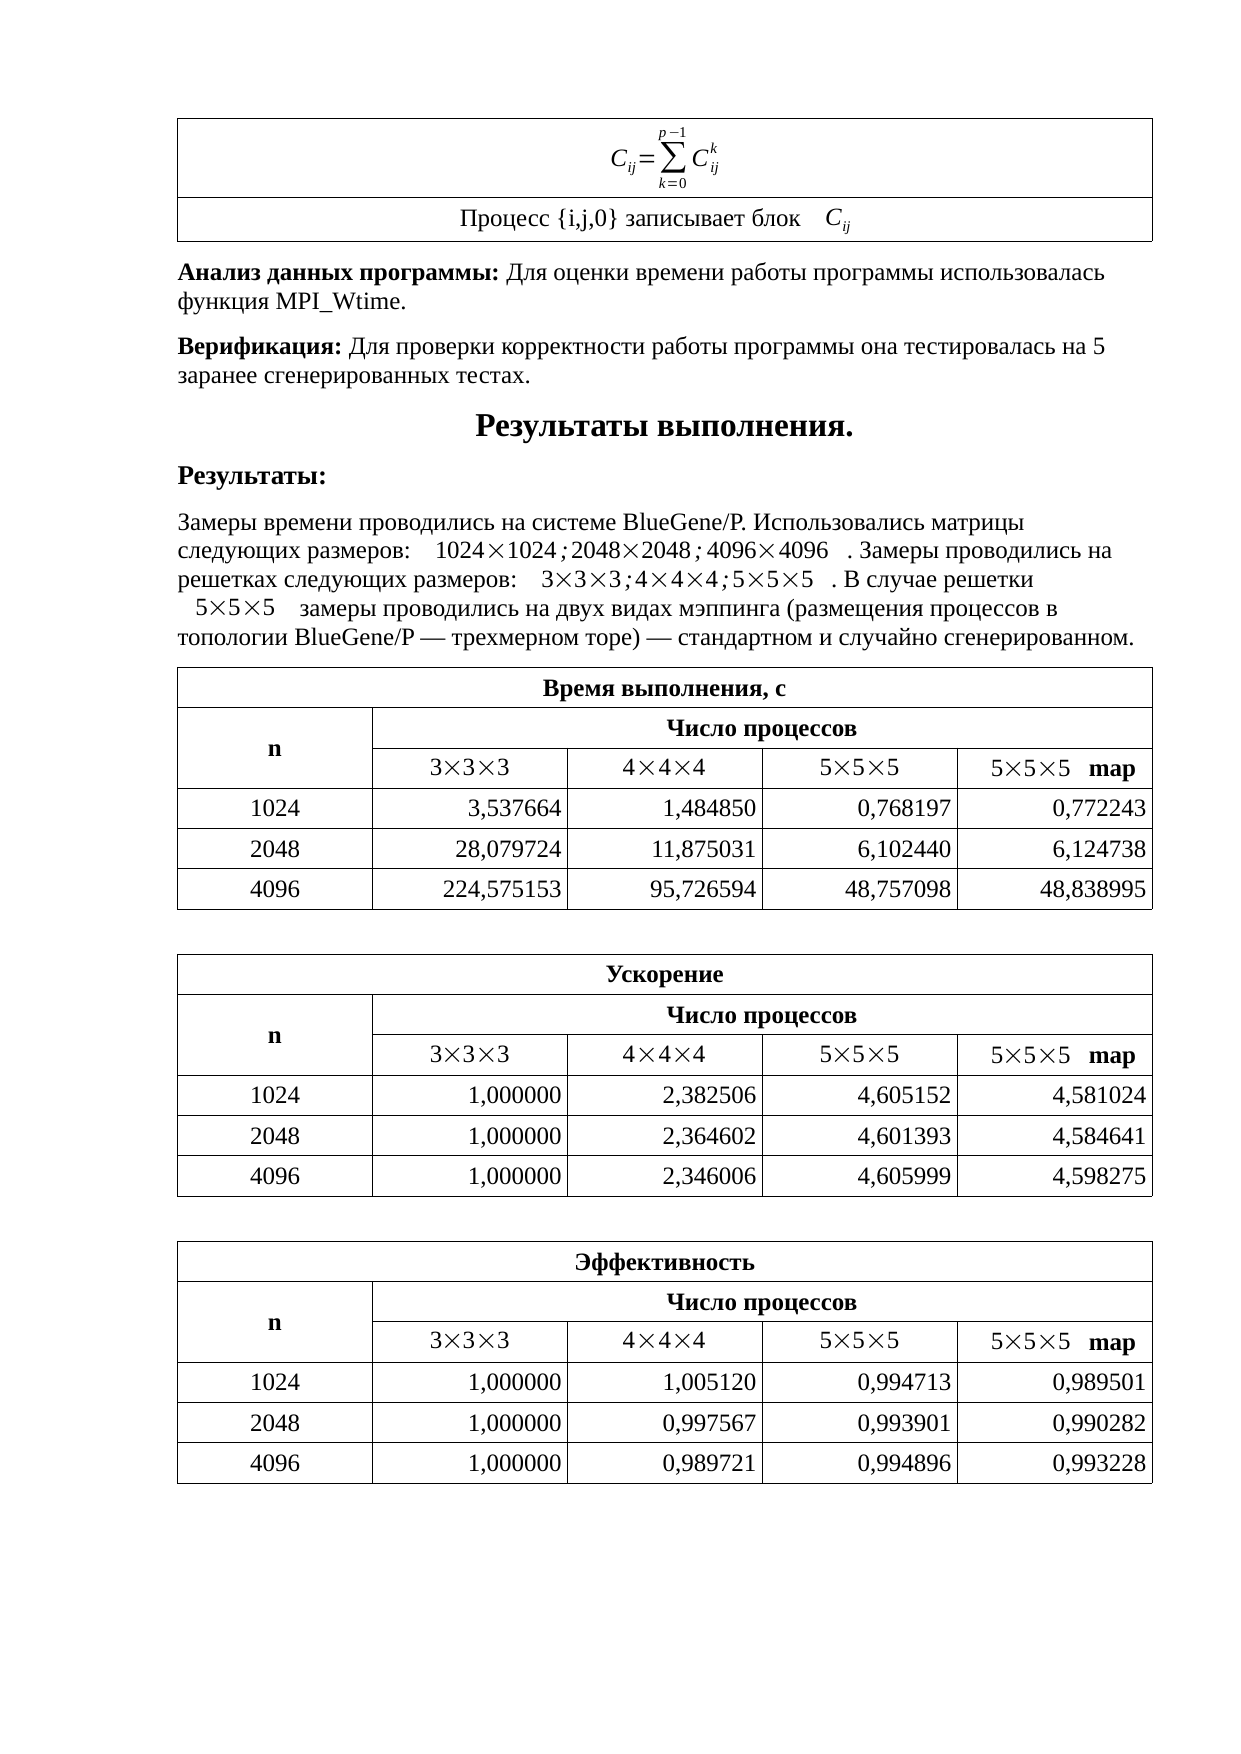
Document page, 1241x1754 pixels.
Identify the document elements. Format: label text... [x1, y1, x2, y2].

table_cell n [178, 708, 372, 788]
table_cell 4096 [178, 1443, 372, 1483]
table_cell 0,993228 [958, 1443, 1152, 1483]
table_cell 95,726594 [568, 869, 762, 909]
table_cell 1024 [178, 789, 372, 828]
table_cell 2,364602 [568, 1116, 762, 1155]
table_cell 1,000000 [373, 1363, 567, 1402]
table_cell 0,989721 [568, 1443, 762, 1483]
table_cell 1024 [178, 1076, 372, 1115]
table_cell [568, 1035, 762, 1075]
table_cell 0,993901 [763, 1403, 957, 1442]
text Замеры времени проводились на системе BlueGene/P. Использовались матрицы следующих размеров: . Замеры проводились на решетках следующих размеров: . В случае решетки замеры проводились на двух видах мэппинга (размещения процессов в топологии BlueGene/P — трехмерном торе) — стандартном и случайно сгенерированном. [177, 507, 1152, 651]
table_cell 4,601393 [763, 1116, 957, 1155]
table_cell 11,875031 [568, 829, 762, 868]
table_cell 0,772243 [958, 789, 1152, 828]
table_cell 0,990282 [958, 1403, 1152, 1442]
table_cell map [958, 1322, 1152, 1362]
table_cell 2048 [178, 1403, 372, 1442]
table_cell 0,994896 [763, 1443, 957, 1483]
table_cell 6,102440 [763, 829, 957, 868]
table_cell 28,079724 [373, 829, 567, 868]
table_header Эффективность [178, 1242, 1152, 1281]
table_cell [568, 1322, 762, 1362]
text Анализ данных программы: Для оценки времени работы программы использовалась функция MPI_Wtime. [177, 257, 1152, 315]
table_header Время выполнения, с [178, 668, 1152, 707]
table_cell 1,000000 [373, 1443, 567, 1483]
table_cell 1,005120 [568, 1363, 762, 1402]
table_cell 2,346006 [568, 1156, 762, 1196]
table_cell Процесс {i,j,0} производит редукцию: [178, 119, 1152, 197]
table_cell 48,757098 [763, 869, 957, 909]
table_cell 1,000000 [373, 1156, 567, 1196]
table_cell 1,484850 [568, 789, 762, 828]
table_cell [763, 749, 957, 788]
text Верификация: Для проверки корректности работы программы она тестировалась на 5 заранее сгенерированных тестах. [177, 331, 1152, 388]
table_cell map [958, 1035, 1152, 1075]
table_cell n [178, 995, 372, 1075]
table_cell 4096 [178, 869, 372, 909]
table_cell [763, 1035, 957, 1075]
table_cell Процесс {i,j,0} записывает блок [178, 198, 1152, 241]
table_cell Число процессов [373, 995, 1152, 1034]
table_cell 0,768197 [763, 789, 957, 828]
table_cell 0,994713 [763, 1363, 957, 1402]
table_cell 224,575153 [373, 869, 567, 909]
table_cell 4096 [178, 1156, 372, 1196]
table_cell 1,000000 [373, 1076, 567, 1115]
table_cell [373, 1035, 567, 1075]
table_cell [373, 1322, 567, 1362]
table_cell 4,581024 [958, 1076, 1152, 1115]
table_cell Число процессов [373, 1282, 1152, 1321]
subtitle Результаты выполнения. [177, 405, 1152, 443]
table_cell 4,605152 [763, 1076, 957, 1115]
table_cell Число процессов [373, 708, 1152, 747]
table_cell 4,605999 [763, 1156, 957, 1196]
table_cell 1,000000 [373, 1116, 567, 1155]
table_cell 4,584641 [958, 1116, 1152, 1155]
table_cell [373, 749, 567, 788]
table_cell 3,537664 [373, 789, 567, 828]
table_cell map [958, 749, 1152, 788]
table_cell n [178, 1282, 372, 1362]
table_cell 2,382506 [568, 1076, 762, 1115]
table_cell 1024 [178, 1363, 372, 1402]
table_cell [568, 749, 762, 788]
subtitle Результаты: [177, 459, 1152, 491]
table_cell 2048 [178, 829, 372, 868]
table_header Ускорение [178, 955, 1152, 994]
table_cell 48,838995 [958, 869, 1152, 909]
table_cell 1,000000 [373, 1403, 567, 1442]
table_cell 0,997567 [568, 1403, 762, 1442]
table_cell 2048 [178, 1116, 372, 1155]
table_cell 6,124738 [958, 829, 1152, 868]
table_cell 4,598275 [958, 1156, 1152, 1196]
table_cell 0,989501 [958, 1363, 1152, 1402]
table_cell [763, 1322, 957, 1362]
